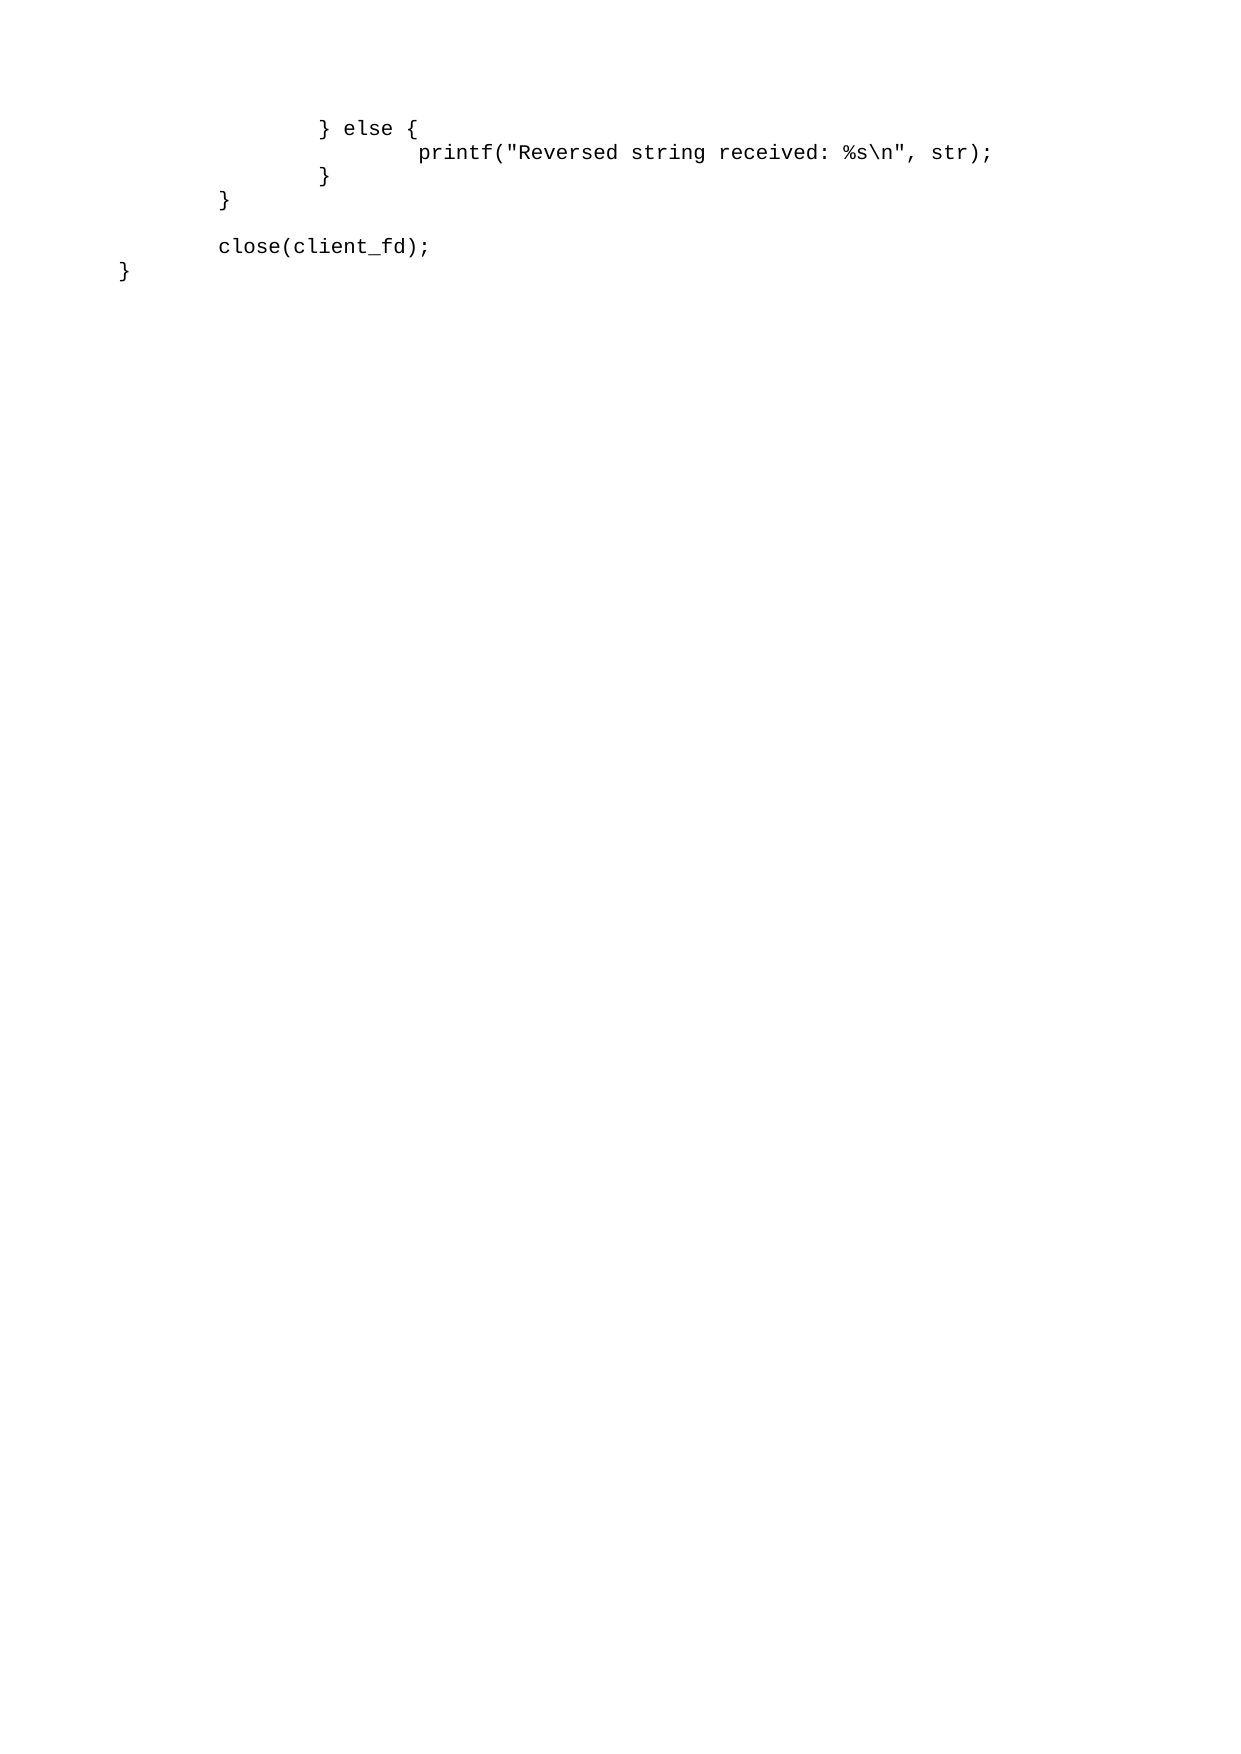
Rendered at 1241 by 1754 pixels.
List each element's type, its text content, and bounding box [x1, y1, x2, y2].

text } [118, 189, 1122, 213]
text close(client_fd); [118, 236, 1122, 260]
text printf("Reversed string received: %s\n", str); [118, 142, 1122, 165]
text } else { [118, 118, 1122, 142]
text } [118, 260, 1122, 284]
text } [118, 165, 1122, 189]
